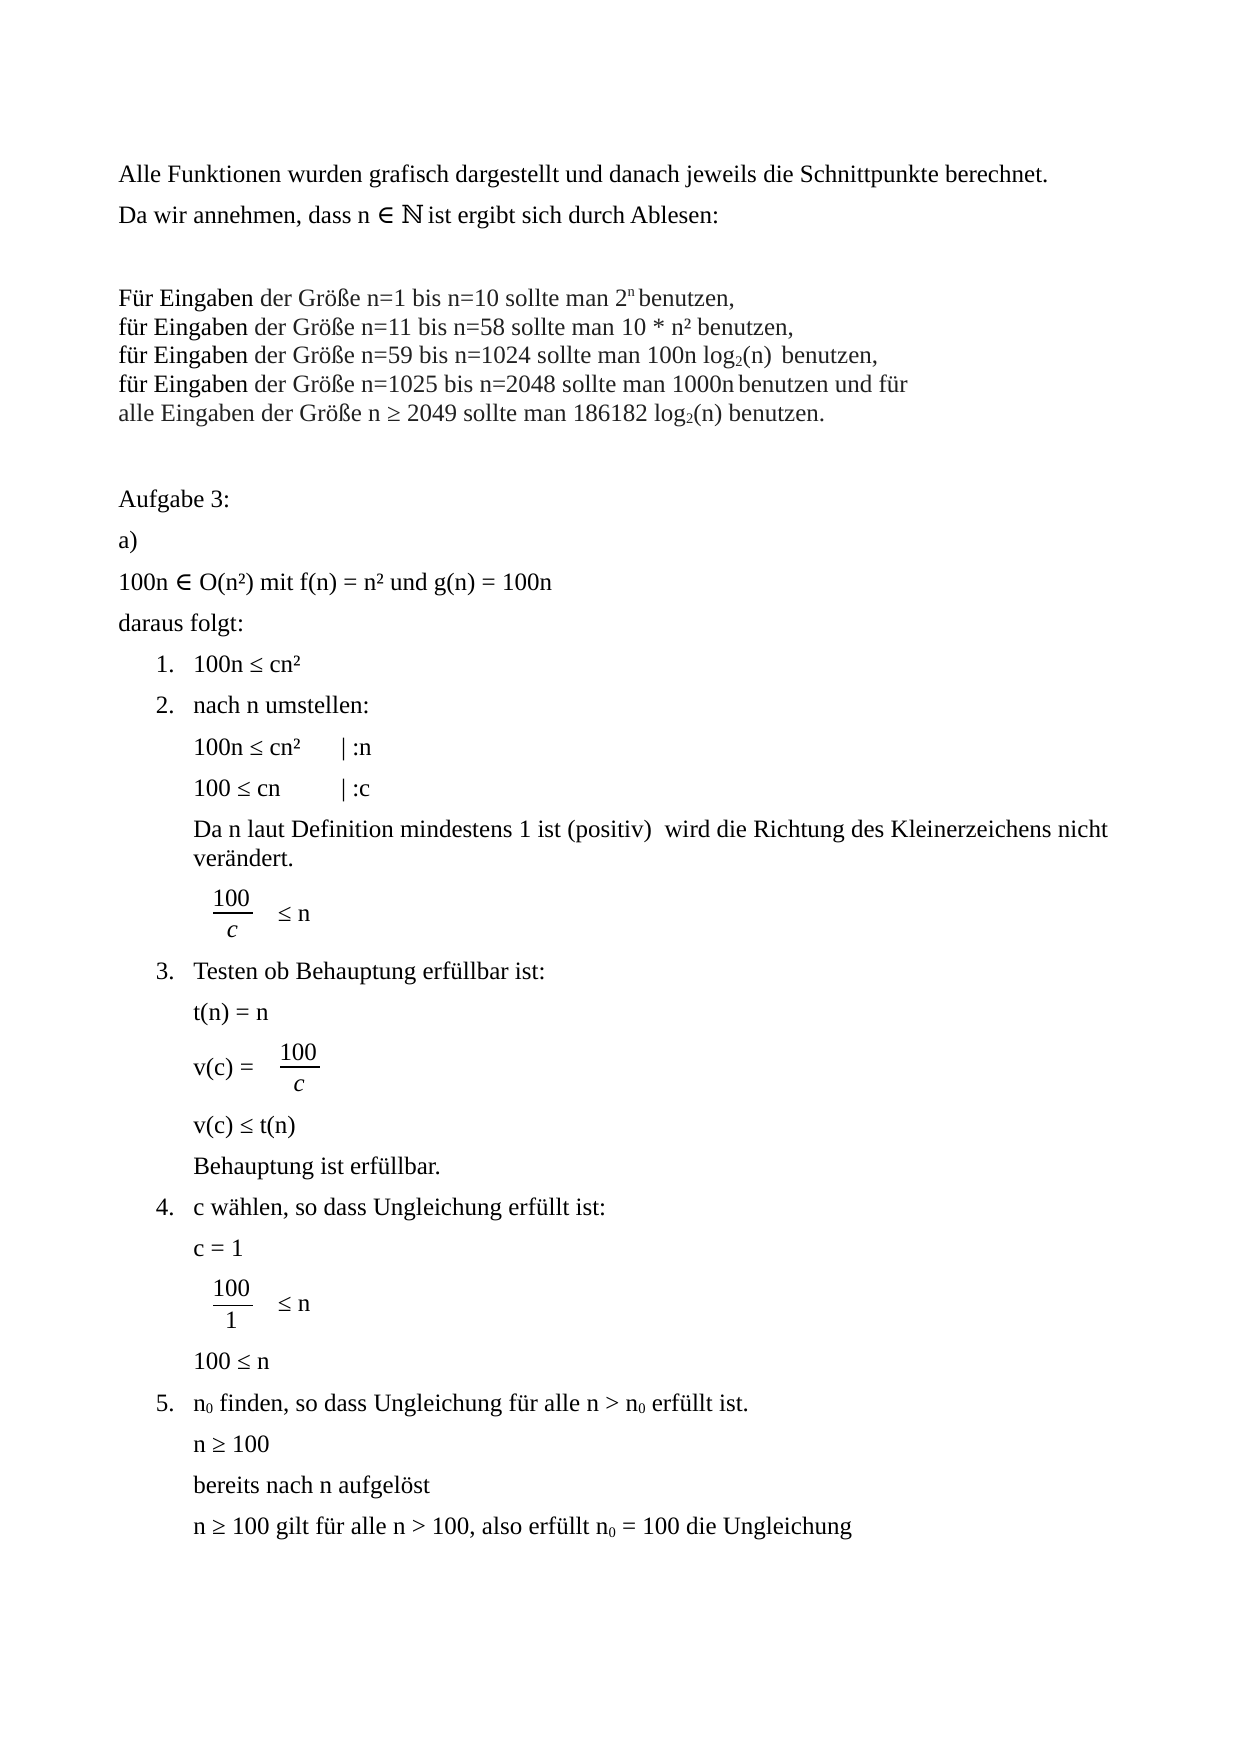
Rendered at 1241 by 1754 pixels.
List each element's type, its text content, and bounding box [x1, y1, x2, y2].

list 100 ≤ cn | :c [156, 773, 1122, 802]
text a) [118, 526, 1122, 554]
list 100n ≤ cn² | :n [156, 732, 1122, 761]
text Für Eingaben der Größe n=1 bis n=10 sollte man 2n benutzen, [118, 283, 1122, 312]
list ≤ n [156, 1275, 1122, 1334]
list ≤ n [156, 884, 1122, 943]
list v(c) = [156, 1038, 1122, 1097]
text für Eingaben der Größe n=59 bis n=1024 sollte man 100n log2(n) benutzen, [118, 341, 1122, 369]
list Da n laut Definition mindestens 1 ist (positiv) wird die Richtung des Kleinerzeichens nicht verändert. [156, 814, 1122, 872]
text für Eingaben der Größe n=1025 bis n=2048 sollte man 1000n benutzen und für [118, 369, 1122, 398]
text alle Eingaben der Größe n ≥ 2049 sollte man 186182 log2(n) benutzen. [118, 398, 1122, 427]
list Testen ob Behauptung erfüllbar ist: [156, 956, 1122, 984]
text Da wir annehmen, dass n ∈ ℕ ist ergibt sich durch Ablesen: [118, 201, 1122, 229]
text für Eingaben der Größe n=11 bis n=58 sollte man 10 * n² benutzen, [118, 312, 1122, 341]
list n0 finden, so dass Ungleichung für alle n > n0 erfüllt ist. [156, 1388, 1122, 1416]
list n ≥ 100 [156, 1429, 1122, 1458]
list n ≥ 100 gilt für alle n > 100, also erfüllt n0 = 100 die Ungleichung [156, 1511, 1122, 1540]
list 100 ≤ n [156, 1346, 1122, 1375]
list Behauptung ist erfüllbar. [156, 1151, 1122, 1180]
list c wählen, so dass Ungleichung erfüllt ist: [156, 1192, 1122, 1221]
list v(c) ≤ t(n) [156, 1110, 1122, 1138]
text daraus folgt: [118, 608, 1122, 637]
list t(n) = n [156, 997, 1122, 1026]
text Alle Funktionen wurden grafisch dargestellt und danach jeweils die Schnittpunkte berechnet. [118, 159, 1122, 188]
list 100n ≤ cn² [156, 649, 1122, 678]
text Aufgabe 3: [118, 484, 1122, 513]
list nach n umstellen: [156, 691, 1122, 719]
list bereits nach n aufgelöst [156, 1470, 1122, 1499]
list c = 1 [156, 1233, 1122, 1262]
text 100n ∈ O(n²) mit f(n) = n² und g(n) = 100n [118, 567, 1122, 596]
